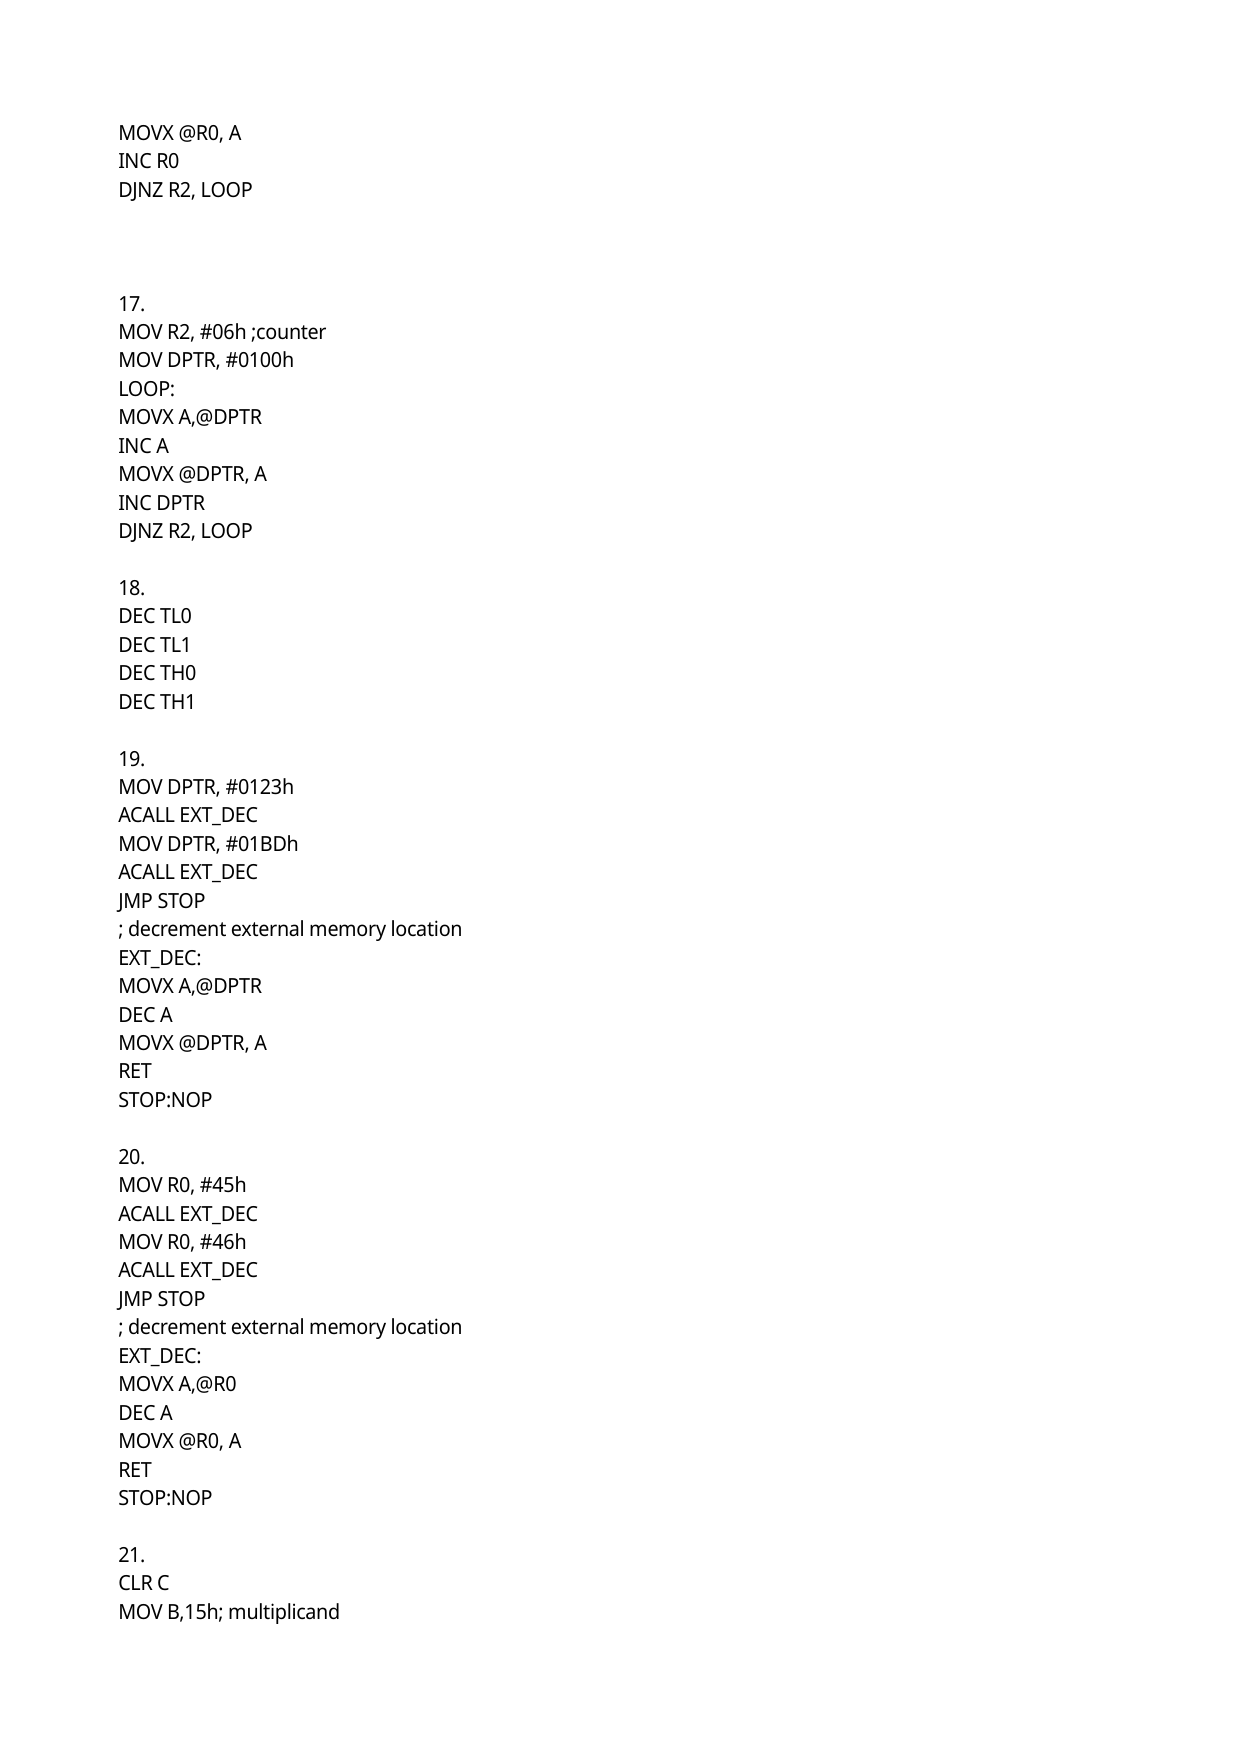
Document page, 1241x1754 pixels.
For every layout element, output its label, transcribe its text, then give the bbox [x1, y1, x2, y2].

text 19. [118, 744, 1122, 772]
text MOV B,15h; multiplicand [118, 1597, 1122, 1625]
text MOVX A,@DPTR [118, 402, 1122, 431]
text ACALL EXT_DEC [118, 1256, 1122, 1284]
text 20. [118, 1142, 1122, 1170]
text MOVX A,@R0 [118, 1369, 1122, 1398]
text INC R0 [118, 147, 1122, 175]
text ACALL EXT_DEC [118, 1199, 1122, 1227]
text ACALL EXT_DEC [118, 857, 1122, 886]
text RET [118, 1057, 1122, 1085]
text MOV DPTR, #01BDh [118, 829, 1122, 857]
text RET [118, 1455, 1122, 1483]
text DEC TL1 [118, 630, 1122, 658]
text DEC A [118, 1398, 1122, 1426]
text DJNZ R2, LOOP [118, 175, 1122, 203]
text INC DPTR [118, 488, 1122, 516]
text MOV DPTR, #0100h [118, 346, 1122, 374]
text EXT_DEC: [118, 943, 1122, 971]
text ; decrement external memory location [118, 1312, 1122, 1341]
text ACALL EXT_DEC [118, 801, 1122, 829]
text MOVX A,@DPTR [118, 971, 1122, 1000]
text MOVX @R0, A [118, 1426, 1122, 1455]
text DEC TL0 [118, 602, 1122, 630]
text DEC TH0 [118, 658, 1122, 687]
text MOV R2, #06h ;counter [118, 317, 1122, 346]
text DEC A [118, 1000, 1122, 1028]
text MOVX @DPTR, A [118, 459, 1122, 488]
text JMP STOP [118, 886, 1122, 914]
text EXT_DEC: [118, 1341, 1122, 1369]
text CLR C [118, 1568, 1122, 1597]
text LOOP: [118, 374, 1122, 402]
text 21. [118, 1540, 1122, 1568]
text JMP STOP [118, 1284, 1122, 1312]
text 18. [118, 573, 1122, 602]
text STOP:NOP [118, 1085, 1122, 1113]
text MOVX @DPTR, A [118, 1028, 1122, 1057]
text MOV R0, #46h [118, 1227, 1122, 1256]
text MOV R0, #45h [118, 1170, 1122, 1199]
text MOV DPTR, #0123h [118, 772, 1122, 801]
text 17. [118, 289, 1122, 317]
text DJNZ R2, LOOP [118, 516, 1122, 545]
text INC A [118, 431, 1122, 459]
text DEC TH1 [118, 687, 1122, 715]
text STOP:NOP [118, 1483, 1122, 1512]
text MOVX @R0, A [118, 118, 1122, 147]
text ; decrement external memory location [118, 914, 1122, 943]
